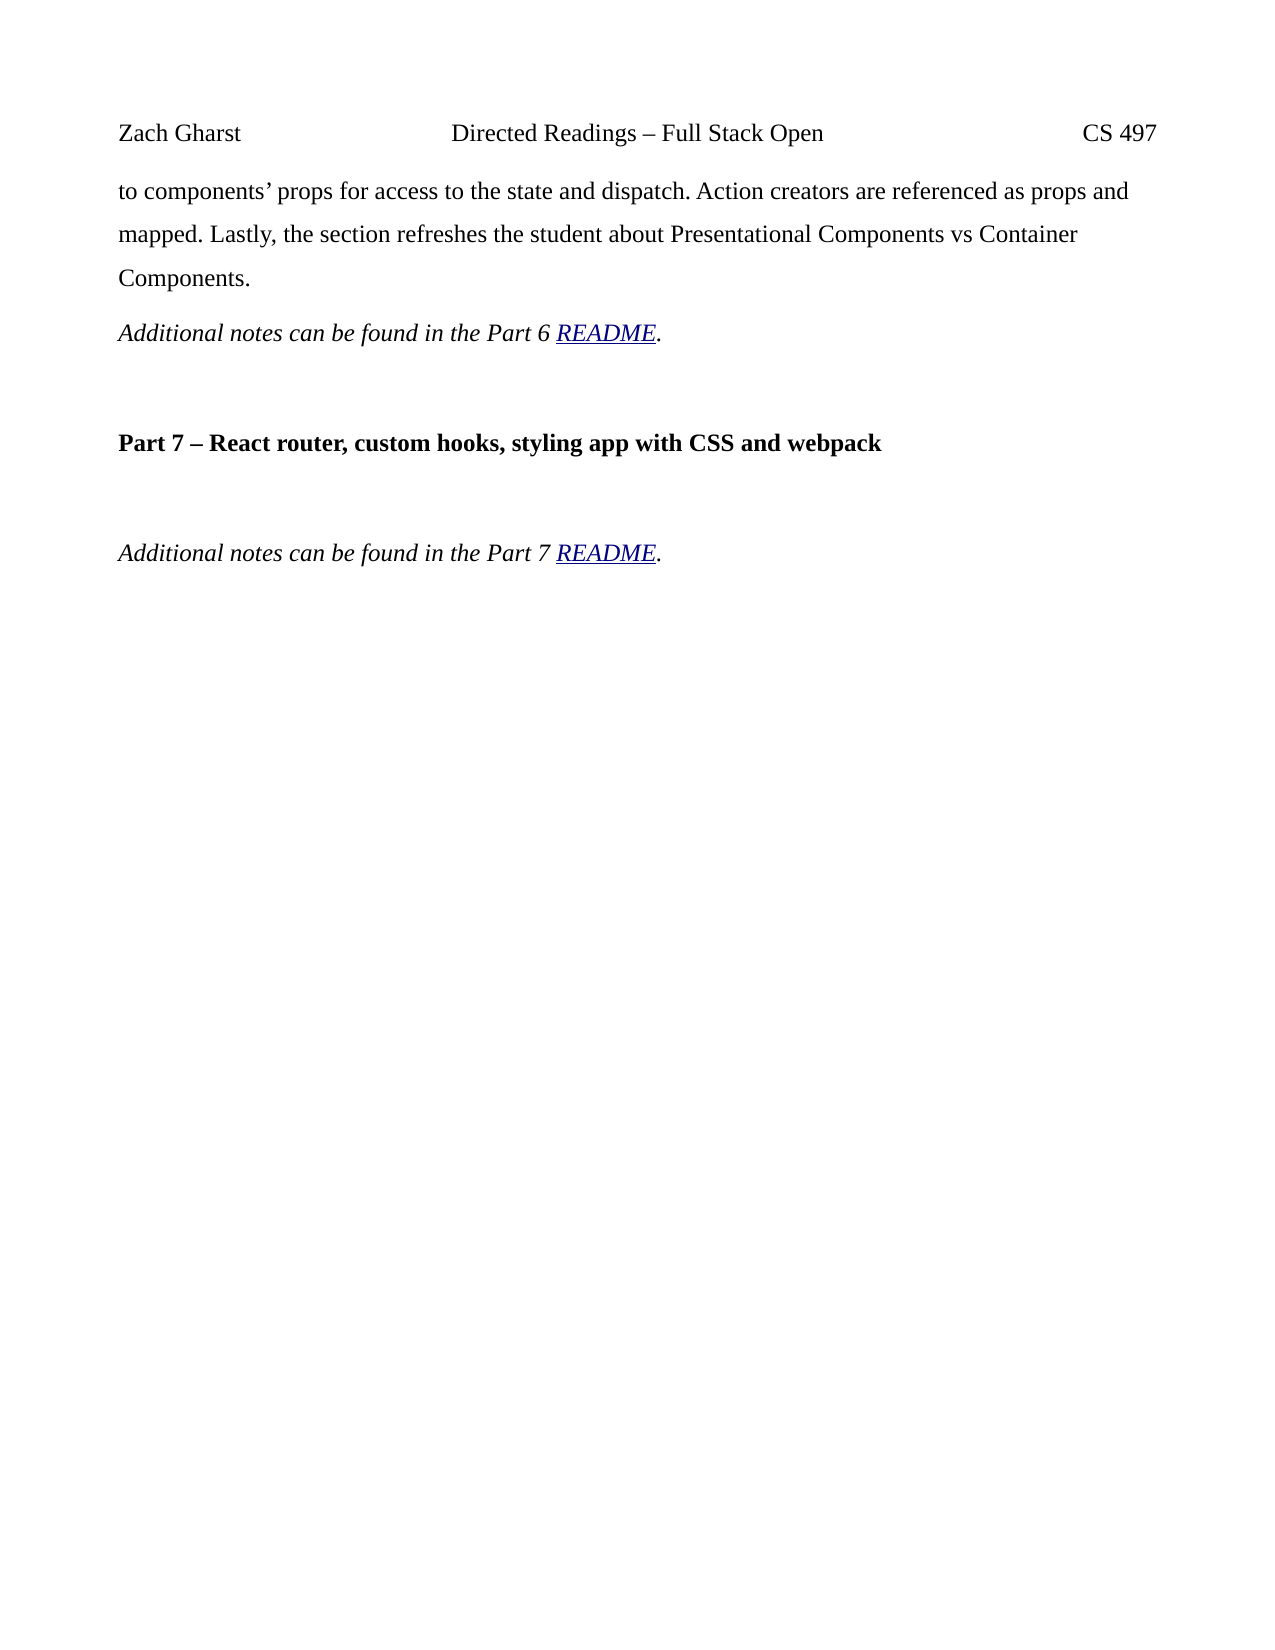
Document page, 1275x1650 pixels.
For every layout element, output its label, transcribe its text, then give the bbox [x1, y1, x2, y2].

text Additional notes can be found in the Part 7 README. [118, 538, 1157, 566]
text Part 7 – React router, custom hooks, styling app with CSS and webpack [118, 428, 1157, 456]
text Additional notes can be found in the Part 6 README. [118, 318, 1157, 346]
text to components’ props for access to the state and dispatch. Action creators are referenced as props and mapped. Lastly, the section refreshes the student about Presentational Components vs Container Components. [118, 176, 1157, 291]
